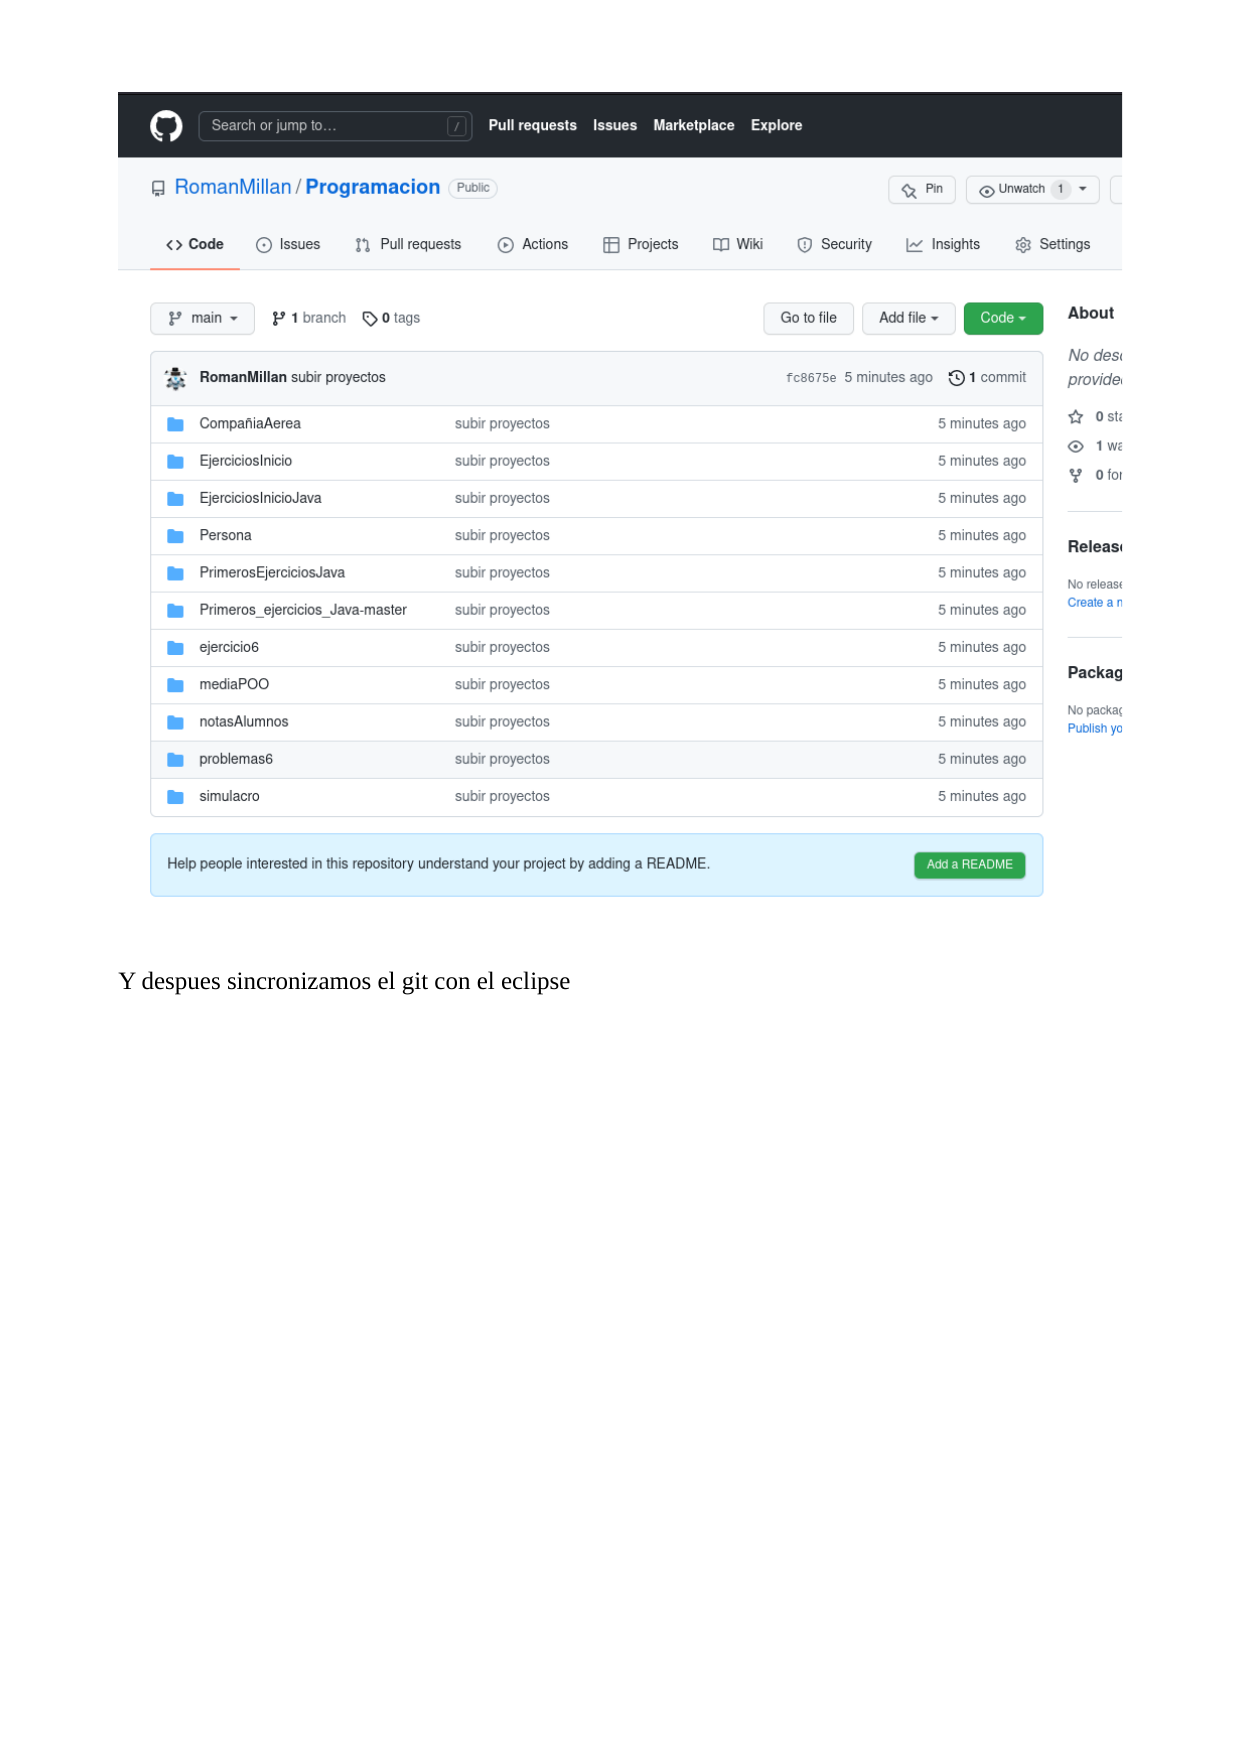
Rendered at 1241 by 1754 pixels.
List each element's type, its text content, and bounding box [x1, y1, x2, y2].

picture [118, 92, 1123, 937]
text Y despues sincronizamos el git con el eclipse [118, 966, 1122, 994]
